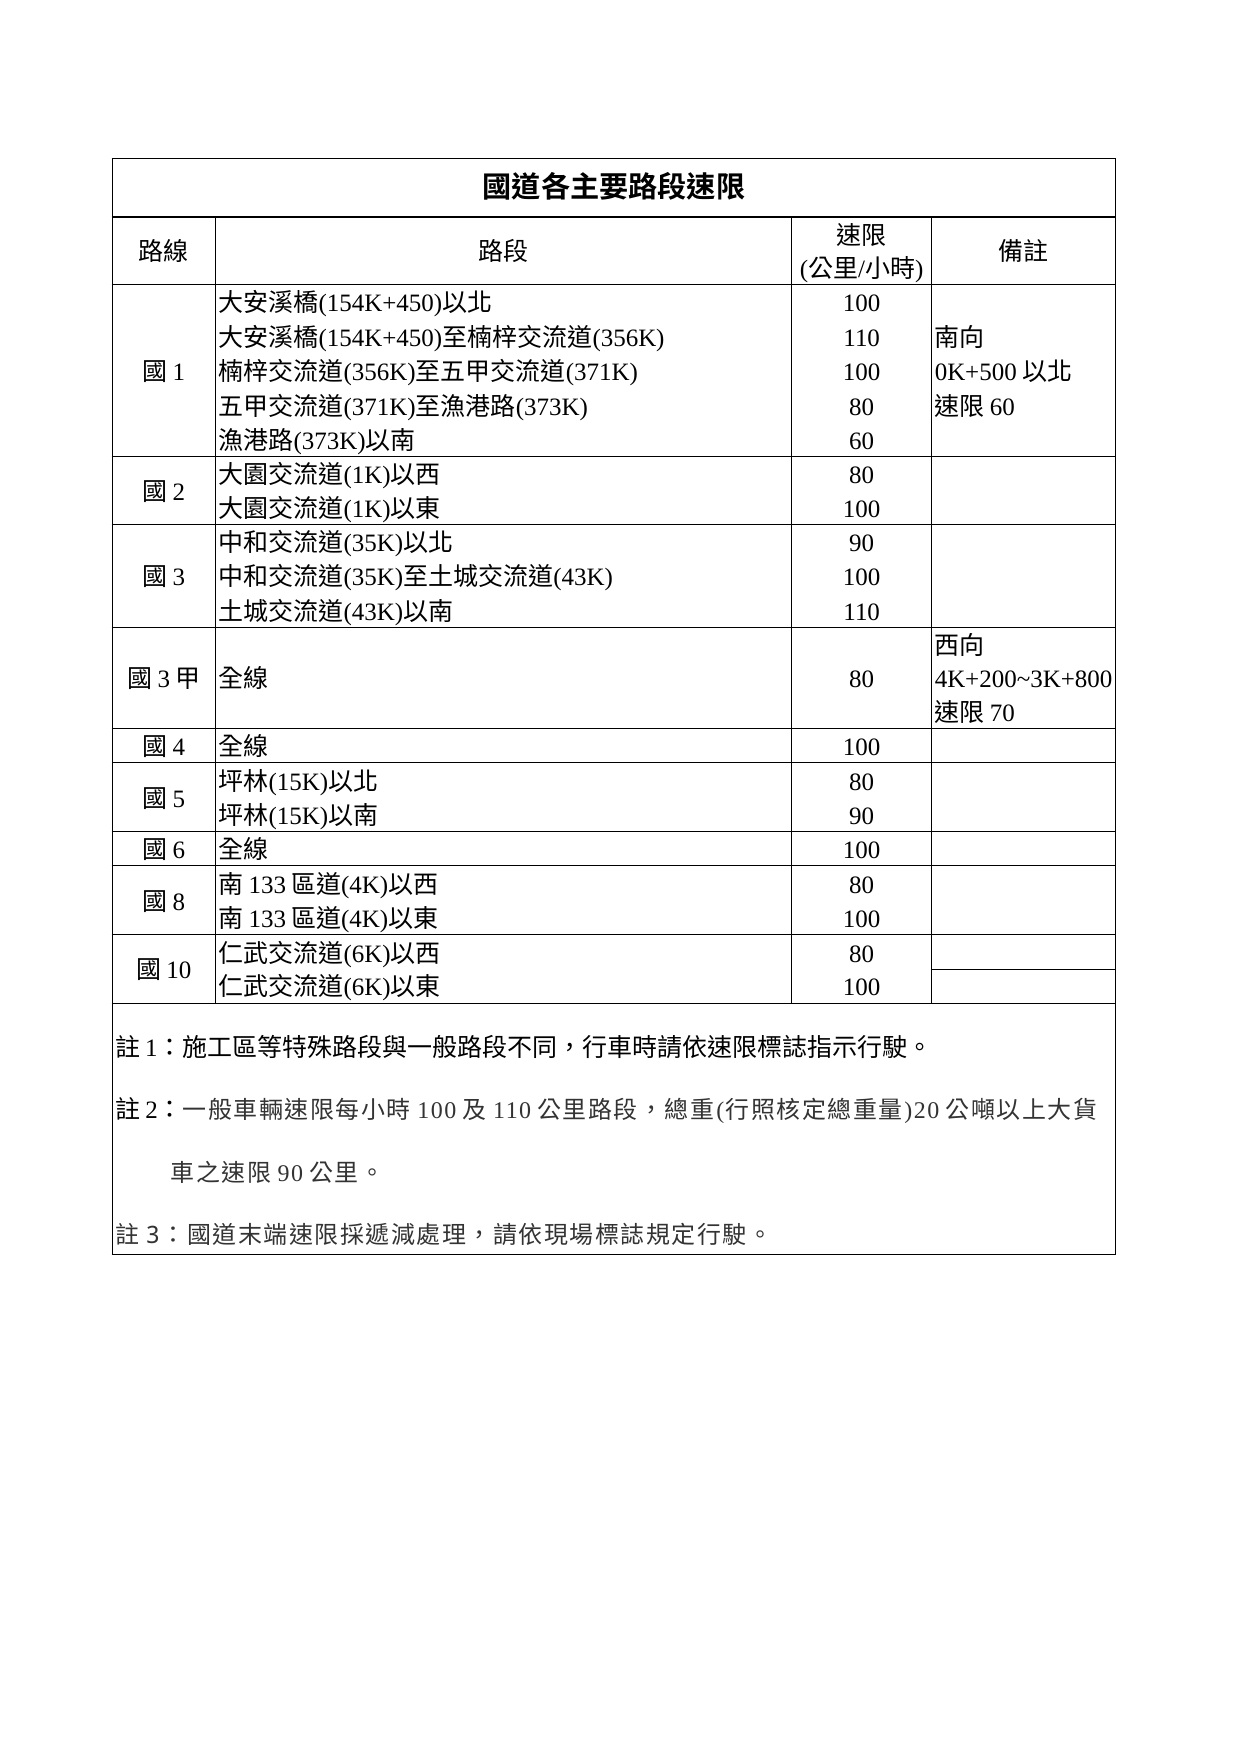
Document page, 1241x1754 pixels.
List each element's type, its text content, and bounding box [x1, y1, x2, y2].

table_cell [932, 970, 1115, 1003]
table_cell 100 [792, 900, 931, 934]
table_cell 坪林(15K)以南 [216, 797, 791, 831]
table_cell [932, 457, 1115, 524]
table_cell [932, 285, 1115, 318]
table_cell [932, 729, 1115, 762]
table_cell 漁港路(373K)以南 [216, 423, 791, 456]
table_cell 大園交流道(1K)以西 大園交流道(1K)以東 [216, 457, 791, 524]
table_cell 國5 [113, 763, 215, 831]
table_cell 國1 [113, 285, 215, 456]
table_cell 80 100 [792, 935, 931, 1003]
table_cell [932, 558, 1115, 592]
table_cell 110 [792, 593, 931, 627]
table_cell 速限 (公里/小時) [792, 218, 931, 284]
table_cell 註1：施工區等特殊路段與一般路段不同，行車時請依速限標誌指示行駛。 註2：一般車輛速限每小時100及110公里路段，總重(行照核定總重量)20公噸以上大貨車之速限90公里。 註3：國道末端速限採遞減處理，請依現場標誌規定行駛。 [113, 1004, 1115, 1254]
table_cell 全線 [216, 628, 791, 728]
table_cell 國4 [113, 729, 215, 762]
table_cell 100 [792, 285, 931, 318]
table_cell 110 [792, 319, 931, 353]
table_cell 80 [792, 763, 931, 797]
table_cell [932, 935, 1115, 968]
table_cell 坪林(15K)以北 [216, 763, 791, 797]
table_cell 國10 [113, 935, 215, 1003]
table_cell 80 [792, 628, 931, 728]
table_cell 南向 [932, 319, 1115, 353]
table_cell [932, 866, 1115, 900]
table_cell 南133區道(4K)以西 [216, 866, 791, 900]
table_cell [932, 593, 1115, 627]
table_cell [932, 797, 1115, 831]
table_cell 中和交流道(35K)至土城交流道(43K) [216, 558, 791, 592]
table_cell 南133區道(4K)以東 [216, 900, 791, 934]
table_cell 60 [792, 423, 931, 456]
table_cell 速限60 [932, 387, 1115, 422]
table_cell 仁武交流道(6K)以西 仁武交流道(6K)以東 [216, 935, 791, 1003]
table_cell [932, 525, 1115, 558]
table_cell [932, 832, 1115, 865]
table_cell 大安溪橋(154K+450)以北 [216, 285, 791, 318]
table_cell 100 [792, 558, 931, 592]
table_cell 中和交流道(35K)以北 [216, 525, 791, 558]
table_cell [932, 900, 1115, 934]
table_cell 備註 [932, 218, 1115, 284]
table_cell 0K+500以北 [932, 353, 1115, 387]
table_cell 五甲交流道(371K)至漁港路(373K) [216, 387, 791, 422]
table_cell 楠梓交流道(356K)至五甲交流道(371K) [216, 353, 791, 387]
table_cell 80 100 [792, 457, 931, 524]
table_cell 全線 [216, 832, 791, 865]
table_cell 土城交流道(43K)以南 [216, 593, 791, 627]
table_cell 國3甲 [113, 628, 215, 728]
table_cell 國2 [113, 457, 215, 524]
table_cell [932, 423, 1115, 456]
table_cell 100 [792, 353, 931, 387]
table_cell 大安溪橋(154K+450)至楠梓交流道(356K) [216, 319, 791, 353]
table_cell 西向4K+200~3K+800速限70 [932, 628, 1115, 728]
table_cell 100 [792, 832, 931, 865]
table_cell 國6 [113, 832, 215, 865]
table_cell 路段 [216, 218, 791, 284]
table_cell 國3 [113, 525, 215, 627]
table_cell 全線 [216, 729, 791, 762]
table_cell 80 [792, 387, 931, 422]
table_cell 90 [792, 797, 931, 831]
table_cell [932, 763, 1115, 797]
table_cell 國8 [113, 866, 215, 934]
table_header 國道各主要路段速限 [113, 159, 1115, 216]
table_cell 90 [792, 525, 931, 558]
table_cell 100 [792, 729, 931, 762]
table_cell 路線 [113, 218, 215, 284]
table_cell 80 [792, 866, 931, 900]
